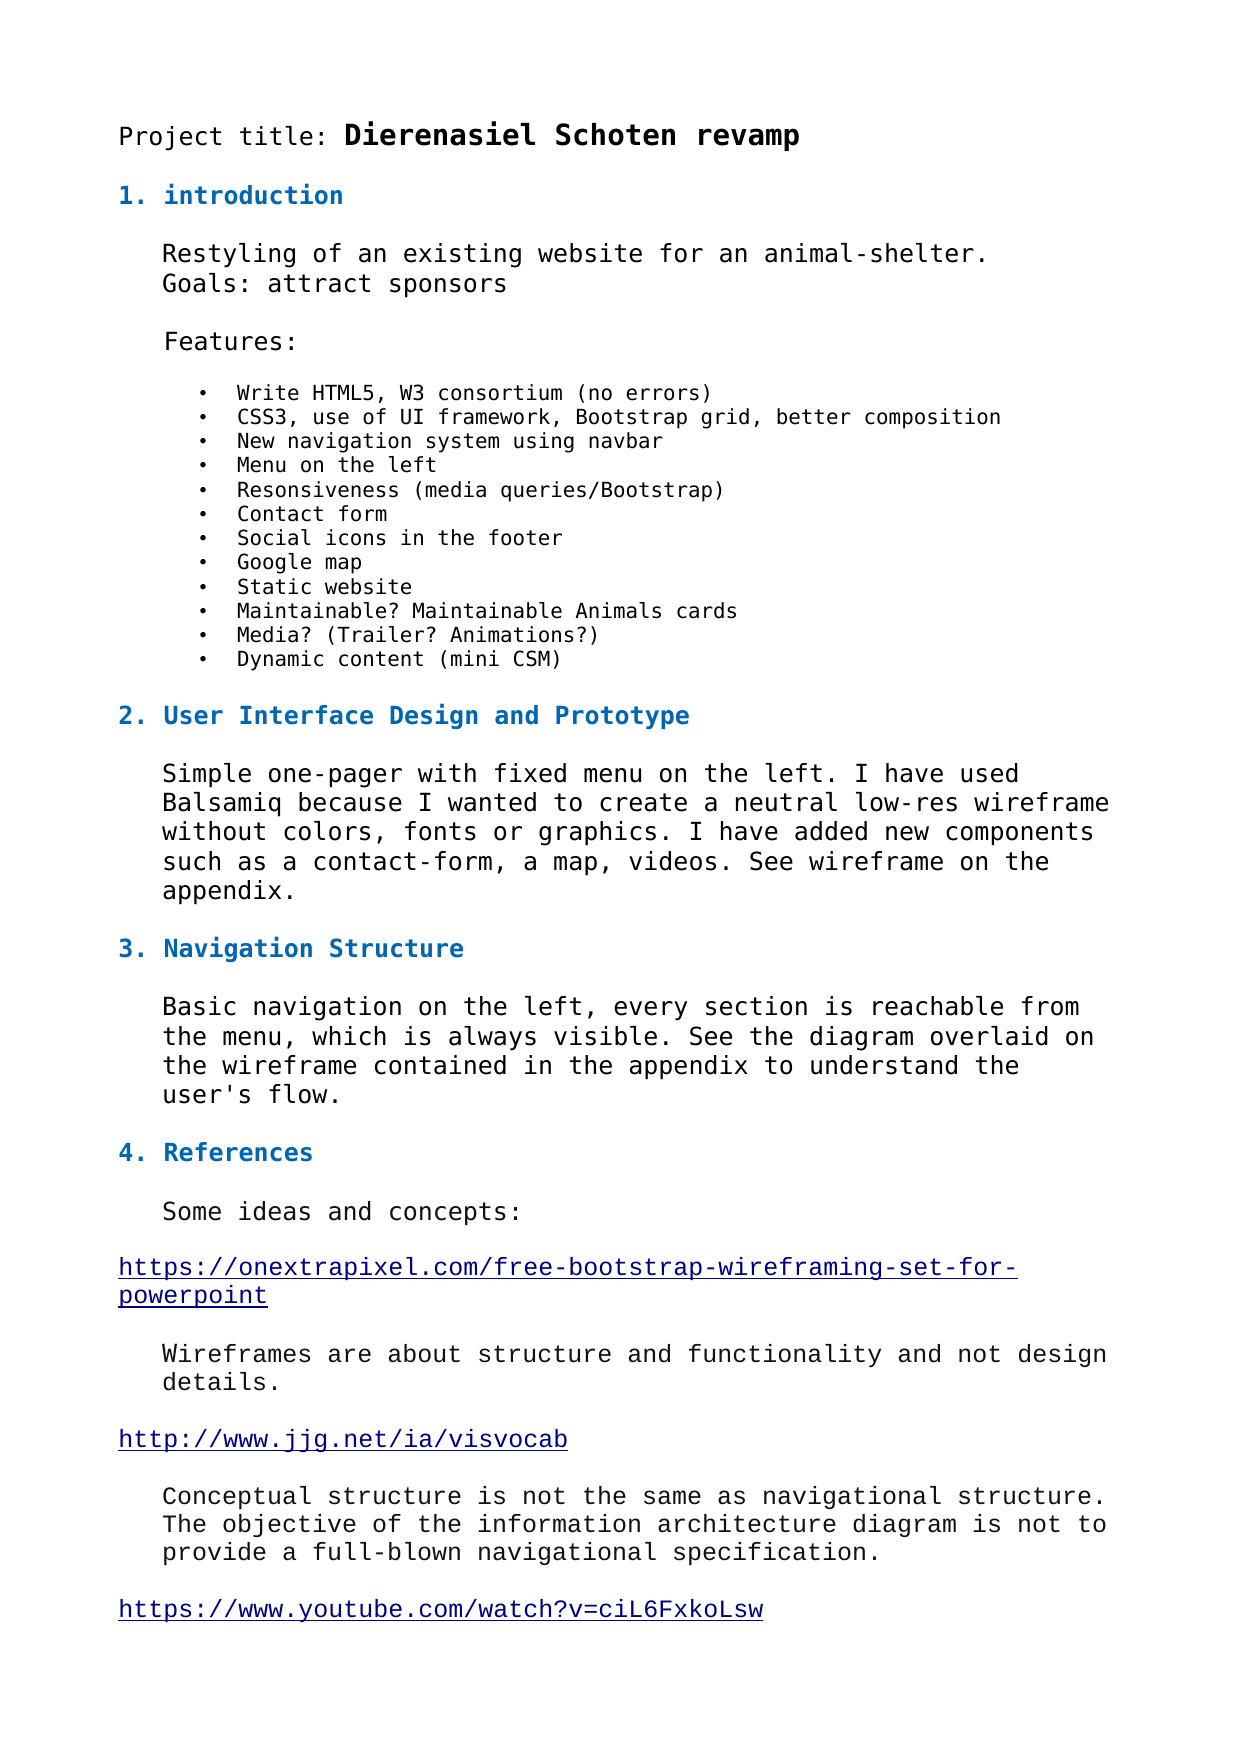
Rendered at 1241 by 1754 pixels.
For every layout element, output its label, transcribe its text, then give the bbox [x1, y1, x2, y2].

list Social icons in the footer [199, 526, 1122, 550]
list Menu on the left [199, 453, 1122, 478]
list Maintainable? Maintainable Animals cards [199, 599, 1122, 623]
text Basic navigation on the left, every section is reachable from [118, 993, 1122, 1022]
list New navigation system using navbar [199, 429, 1122, 453]
list Write HTML5, W3 consortium (no errors) [199, 381, 1122, 405]
list Media? (Trailer? Animations?) [199, 623, 1122, 647]
text the menu, which is always visible. See the diagram overlaid on [118, 1022, 1122, 1051]
text Conceptual structure is not the same as navigational structure. The objective of the information architecture diagram is not to provide a full-blown navigational specification. [118, 1483, 1122, 1568]
list Dynamic content (mini CSM) [199, 647, 1122, 672]
text without colors, fonts or graphics. I have added new components [118, 818, 1122, 847]
text such as a contact-form, a map, videos. See wireframe on the [118, 847, 1122, 876]
text Balsamiq because I wanted to create a neutral low-res wireframe [118, 788, 1122, 818]
list Google map [199, 550, 1122, 575]
text Some ideas and concepts: [118, 1197, 1122, 1226]
text 1. introduction [118, 181, 1122, 210]
text 4. References [118, 1138, 1122, 1168]
text Project title: Dierenasiel Schoten revamp [118, 118, 1122, 152]
text 3. Navigation Structure [118, 934, 1122, 963]
text https://www.youtube.com/watch?v=ciL6FxkoLsw [118, 1597, 1122, 1625]
list Resonsiveness (media queries/Bootstrap) [199, 478, 1122, 502]
text Simple one-pager with fixed menu on the left. I have used [118, 759, 1122, 788]
list CSS3, use of UI framework, Bootstrap grid, better composition [199, 405, 1122, 429]
text Wireframes are about structure and functionality and not design details. [118, 1339, 1122, 1398]
text https://onextrapixel.com/free-bootstrap-wireframing-set-for-powerpoint [118, 1254, 1122, 1311]
list Contact form [199, 502, 1122, 526]
text 2. User Interface Design and Prototype [118, 701, 1122, 730]
text Goals: attract sponsors [118, 269, 1122, 298]
text http://www.jjg.net/ia/visvocab [118, 1427, 1122, 1455]
text Features: [118, 327, 1122, 356]
text appendix. [118, 876, 1122, 905]
text user's flow. [118, 1080, 1122, 1109]
text Restyling of an existing website for an animal-shelter. [118, 239, 1122, 269]
text the wireframe contained in the appendix to understand the [118, 1051, 1122, 1080]
list Static website [199, 575, 1122, 599]
